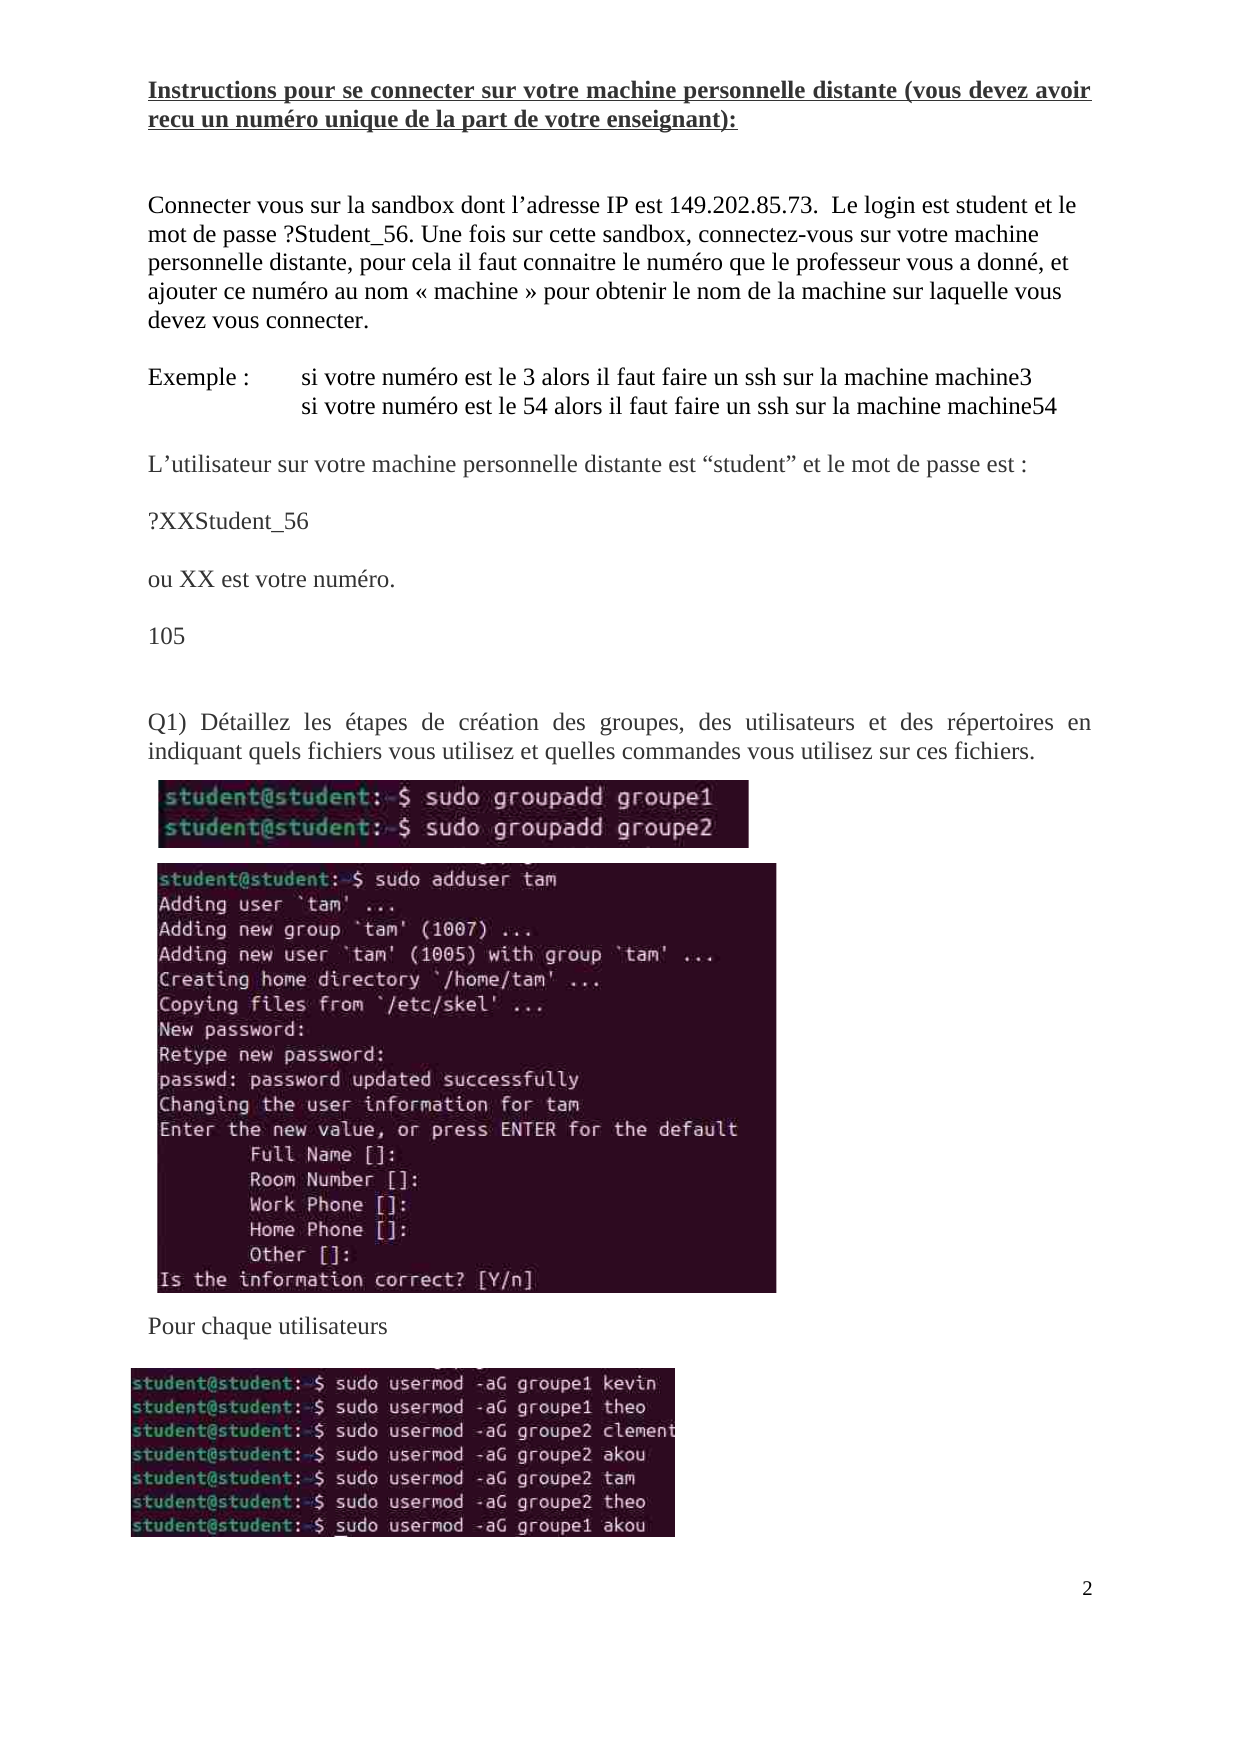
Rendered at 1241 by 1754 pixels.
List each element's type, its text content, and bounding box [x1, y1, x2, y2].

picture [130, 1368, 675, 1537]
text Instructions pour se connecter sur votre machine personnelle distante (vous devez avoir [148, 75, 1092, 100]
picture [157, 863, 777, 1293]
text Pour chaque utilisateurs [148, 1311, 1092, 1340]
text Q1) Détaillez les étapes de création des groupes, des utilisateurs et des répertoires en indiquant quels fichiers vous utilisez et quelles commandes vous utilisez sur ces fichiers. [148, 707, 1092, 765]
text Exemple : si votre numéro est le 3 alors il faut faire un ssh sur la machine machine3 [148, 362, 1092, 391]
text recu un numéro unique de la part de votre enseignant): [148, 101, 1092, 132]
text si votre numéro est le 54 alors il faut faire un ssh sur la machine machine54 [148, 391, 1092, 420]
text ?XXStudent_56 [148, 506, 1092, 535]
text ou XX est votre numéro. [148, 564, 1092, 592]
picture [158, 780, 749, 848]
text L’utilisateur sur votre machine personnelle distante est “student” et le mot de passe est : [148, 449, 1092, 477]
text 105 [148, 621, 1092, 679]
text Connecter vous sur la sandbox dont l’adresse IP est 149.202.85.73. Le login est student et le mot de passe ?Student_56. Une fois sur cette sandbox, connectez-vous sur votre machine personnelle distante, pour cela il faut connaitre le numéro que le professeur vous a donné, et ajouter ce numéro au nom « machine » pour obtenir le nom de la machine sur laquelle vous devez vous connecter. [148, 190, 1092, 334]
